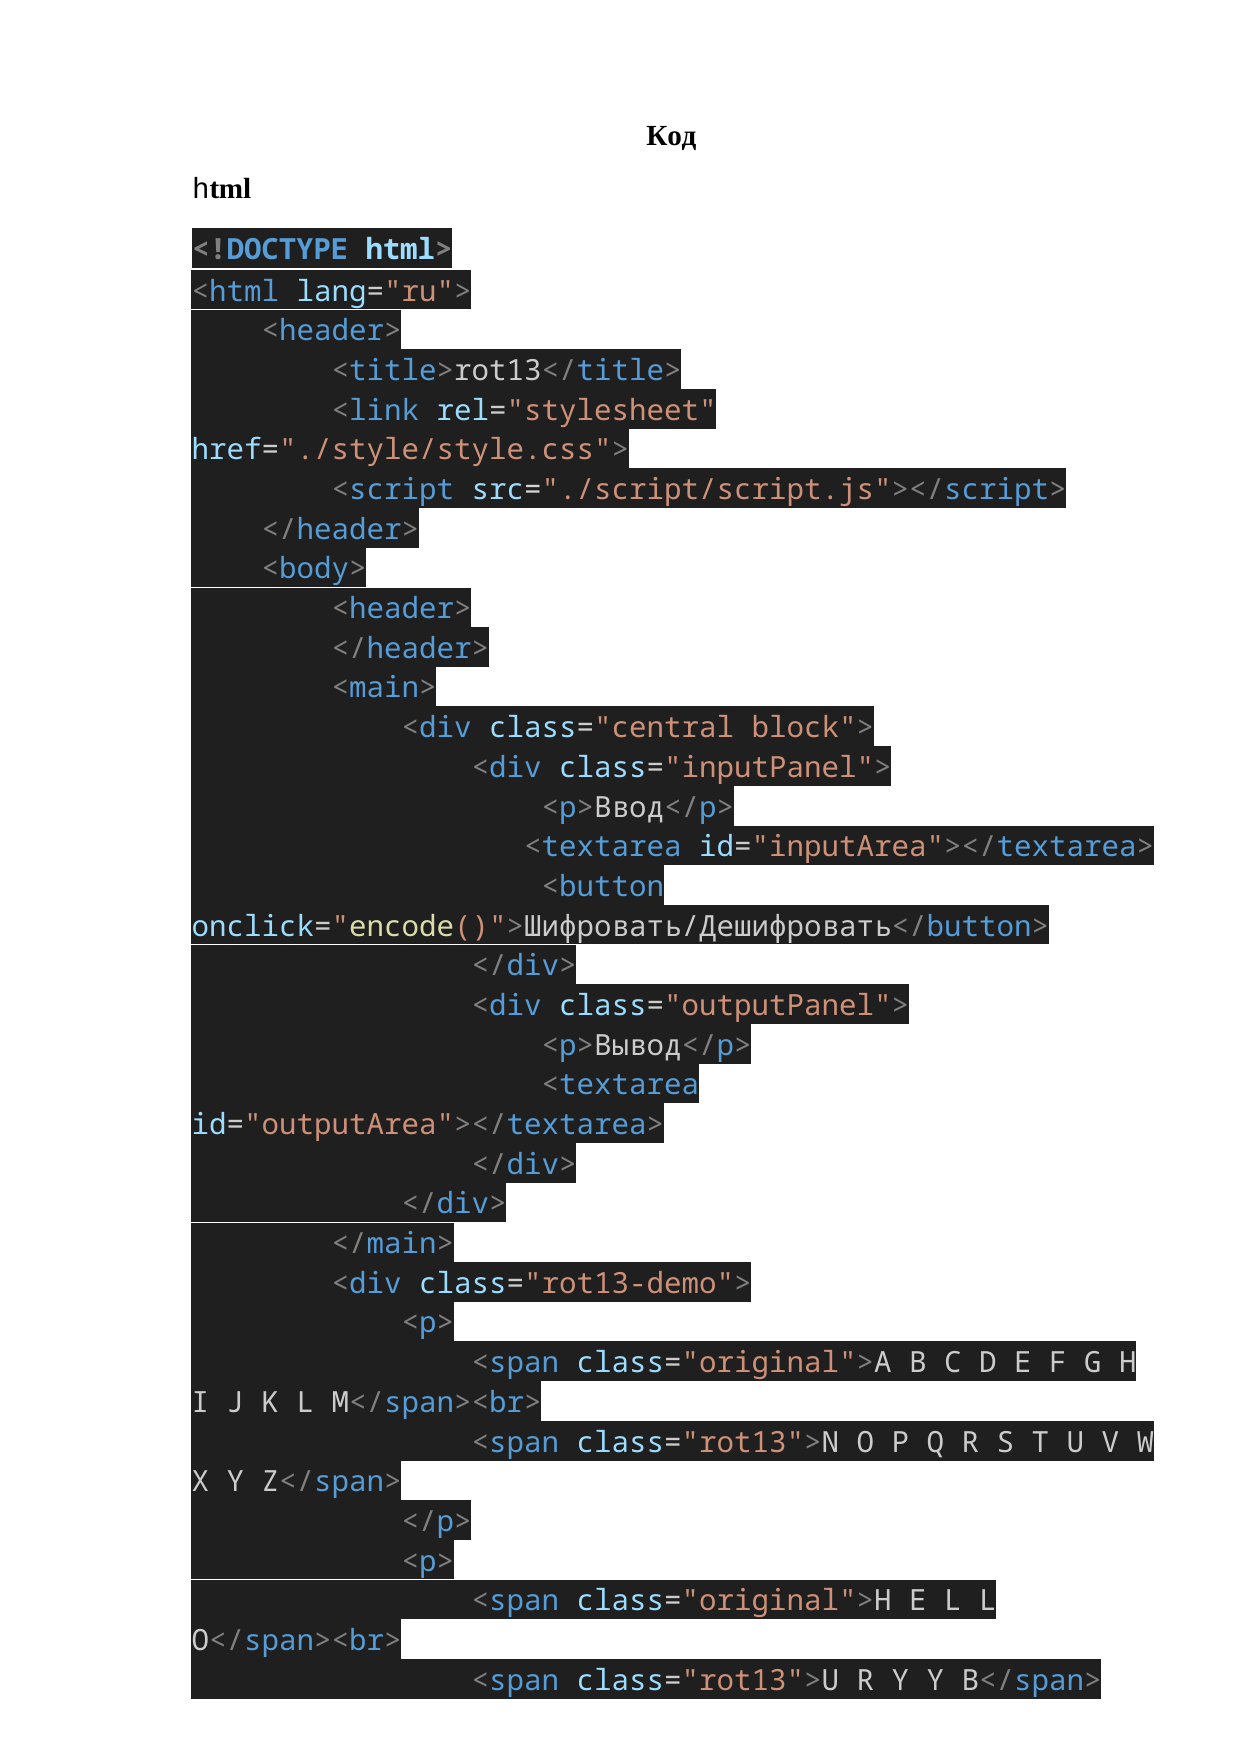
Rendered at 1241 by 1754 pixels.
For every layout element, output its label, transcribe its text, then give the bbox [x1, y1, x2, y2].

text <p>Ввод</p> [191, 786, 1165, 826]
text <div class="central block"> [191, 706, 1165, 746]
text <title>rot13</title> [191, 349, 1165, 389]
text <header> [191, 587, 1165, 627]
subtitle Код [177, 118, 1165, 152]
text <header> [191, 309, 1165, 349]
text <main> [191, 667, 1165, 706]
text <div class="outputPanel"> [191, 984, 1165, 1024]
text <span class="rot13">U R Y Y B</span> [191, 1659, 1165, 1699]
text </p> [191, 1500, 1165, 1540]
text </header> [191, 627, 1165, 667]
text html [133, 171, 1165, 207]
text </div> [191, 944, 1165, 984]
text <p> [191, 1540, 1165, 1579]
text </header> [191, 508, 1165, 548]
text <!DOCTYPE html> [133, 228, 1165, 268]
text <p> [191, 1302, 1165, 1341]
text <div class="rot13-demo"> [191, 1262, 1165, 1302]
text <span class="rot13">N O P Q R S T U V W X Y Z</span> [191, 1421, 1165, 1500]
text <button onclick="encode()">Шифровать/Дешифровать</button> [191, 865, 1165, 944]
text <p>Вывод</p> [191, 1024, 1165, 1064]
text <textarea id="outputArea"></textarea> [191, 1064, 1165, 1143]
text <textarea id="inputArea"></textarea> [191, 826, 1165, 865]
text <link rel="stylesheet" href="./style/style.css"> [191, 389, 1165, 468]
text <div class="inputPanel"> [191, 746, 1165, 786]
text <span class="original">H E L L O</span><br> [191, 1579, 1165, 1659]
text <body> [191, 548, 1165, 587]
text <script src="./script/script.js"></script> [191, 468, 1165, 508]
text <html lang="ru"> [191, 270, 1165, 309]
text </div> [191, 1143, 1165, 1183]
text </main> [191, 1222, 1165, 1262]
text </div> [191, 1183, 1165, 1222]
text <span class="original">A B C D E F G H I J K L M</span><br> [191, 1341, 1165, 1421]
